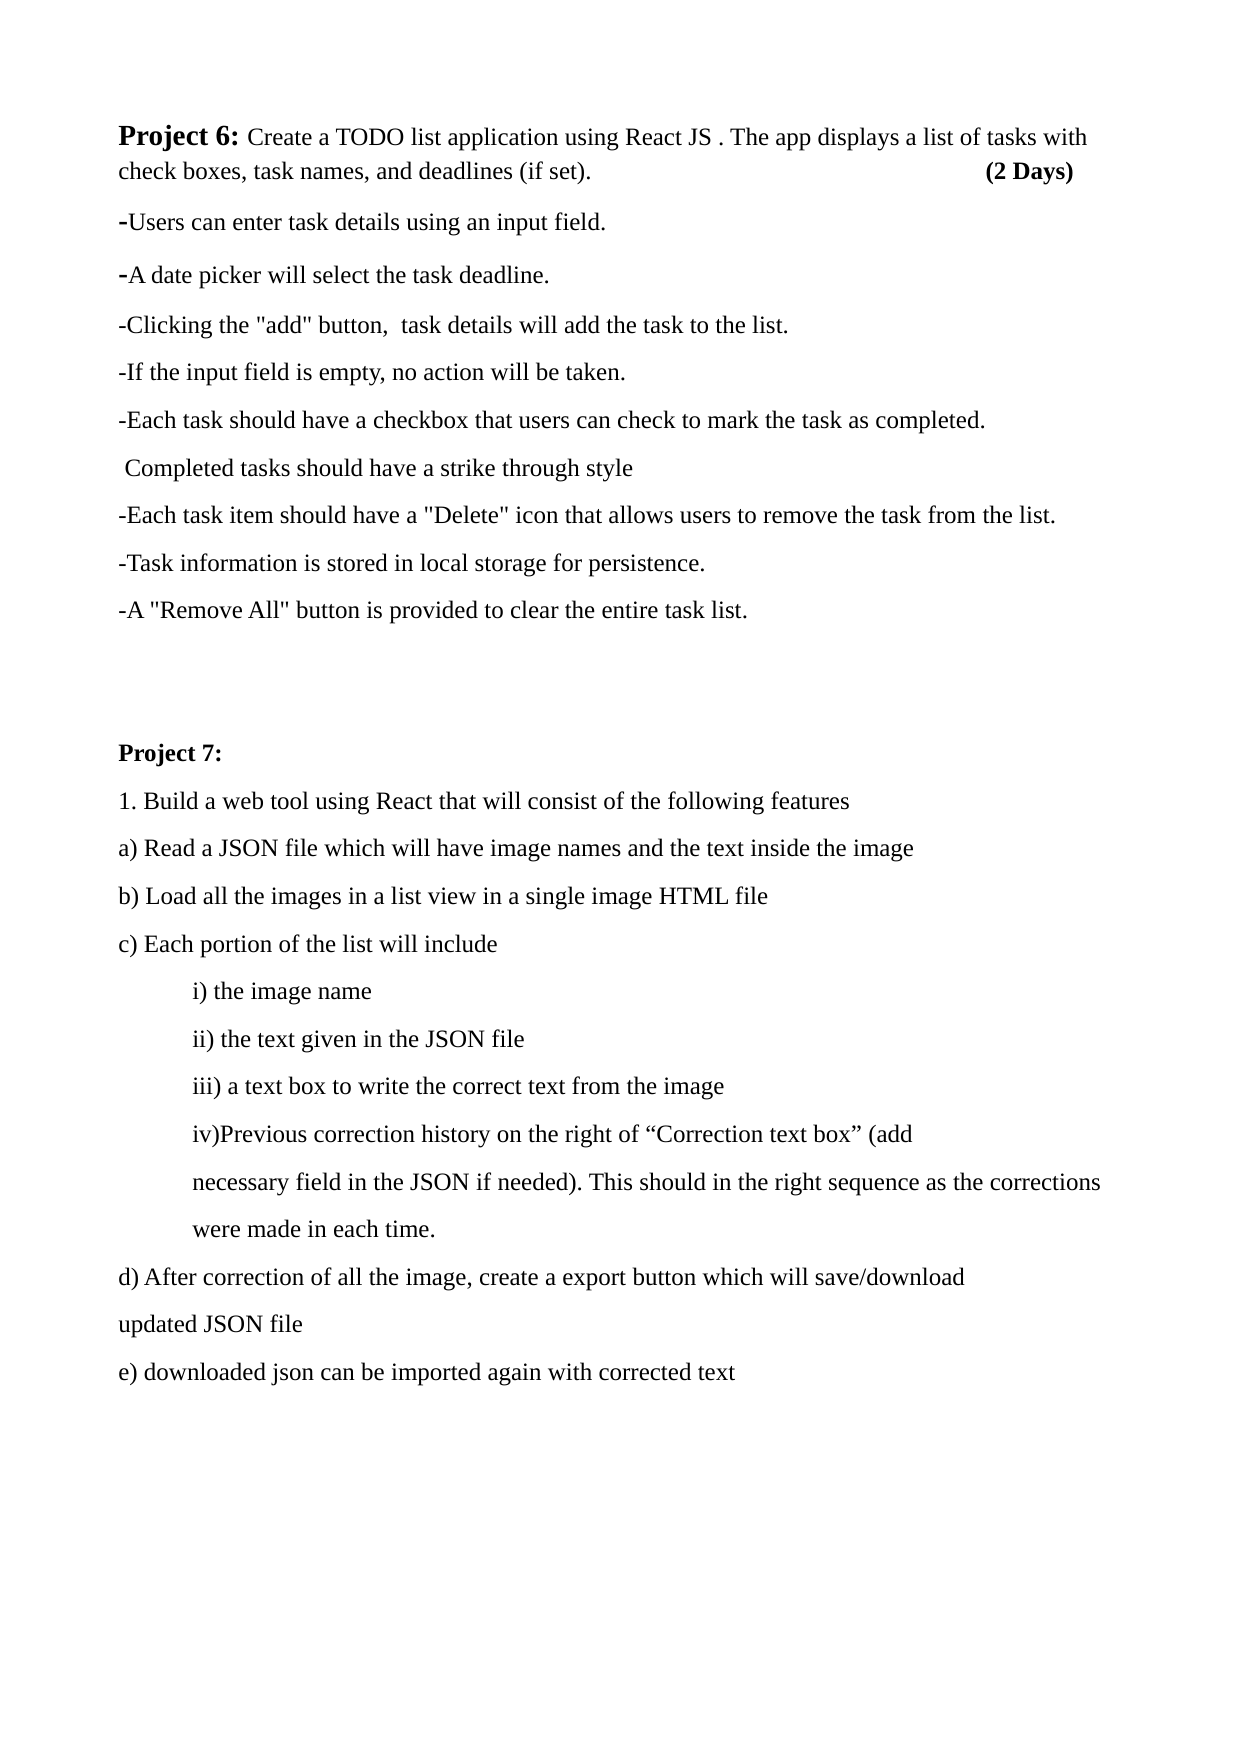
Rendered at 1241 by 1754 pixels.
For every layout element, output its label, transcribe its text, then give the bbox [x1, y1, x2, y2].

text -Task information is stored in local storage for persistence. [118, 548, 1122, 577]
text -Users can enter task details using an input field. [118, 203, 1122, 237]
text iv)Previous correction history on the right of “Correction text box” (add [118, 1119, 1122, 1148]
text b) Load all the images in a list view in a single image HTML file [118, 881, 1122, 910]
text iii) a text box to write the correct text from the image [118, 1071, 1122, 1100]
text a) Read a JSON file which will have image names and the text inside the image [118, 833, 1122, 862]
text Completed tasks should have a strike through style [118, 453, 1122, 481]
text updated JSON file [118, 1309, 1122, 1338]
text 1. Build a web tool using React that will consist of the following features [118, 786, 1122, 814]
text ii) the text given in the JSON file [118, 1024, 1122, 1053]
text i) the image name [118, 976, 1122, 1005]
text -Each task item should have a "Delete" icon that allows users to remove the task from the list. [118, 500, 1122, 529]
text were made in each time. [118, 1214, 1122, 1243]
text -Each task should have a checkbox that users can check to mark the task as completed. [118, 405, 1122, 434]
text -A "Remove All" button is provided to clear the entire task list. [118, 595, 1122, 624]
text -Clicking the "add" button, task details will add the task to the list. [118, 310, 1122, 338]
text -A date picker will select the task deadline. [118, 257, 1122, 290]
text necessary field in the JSON if needed). This should in the right sequence as the corrections [118, 1167, 1122, 1195]
text d) After correction of all the image, create a export button which will save/download [118, 1262, 1122, 1291]
text -If the input field is empty, no action will be taken. [118, 357, 1122, 386]
text Project 6: Create a TODO list application using React JS . The app displays a list of tasks with check boxes, task names, and deadlines (if set). (2 Days) [118, 118, 1122, 185]
text e) downloaded json can be imported again with corrected text [118, 1357, 1122, 1386]
text c) Each portion of the list will include [118, 929, 1122, 957]
text Project 7: [118, 738, 1122, 767]
